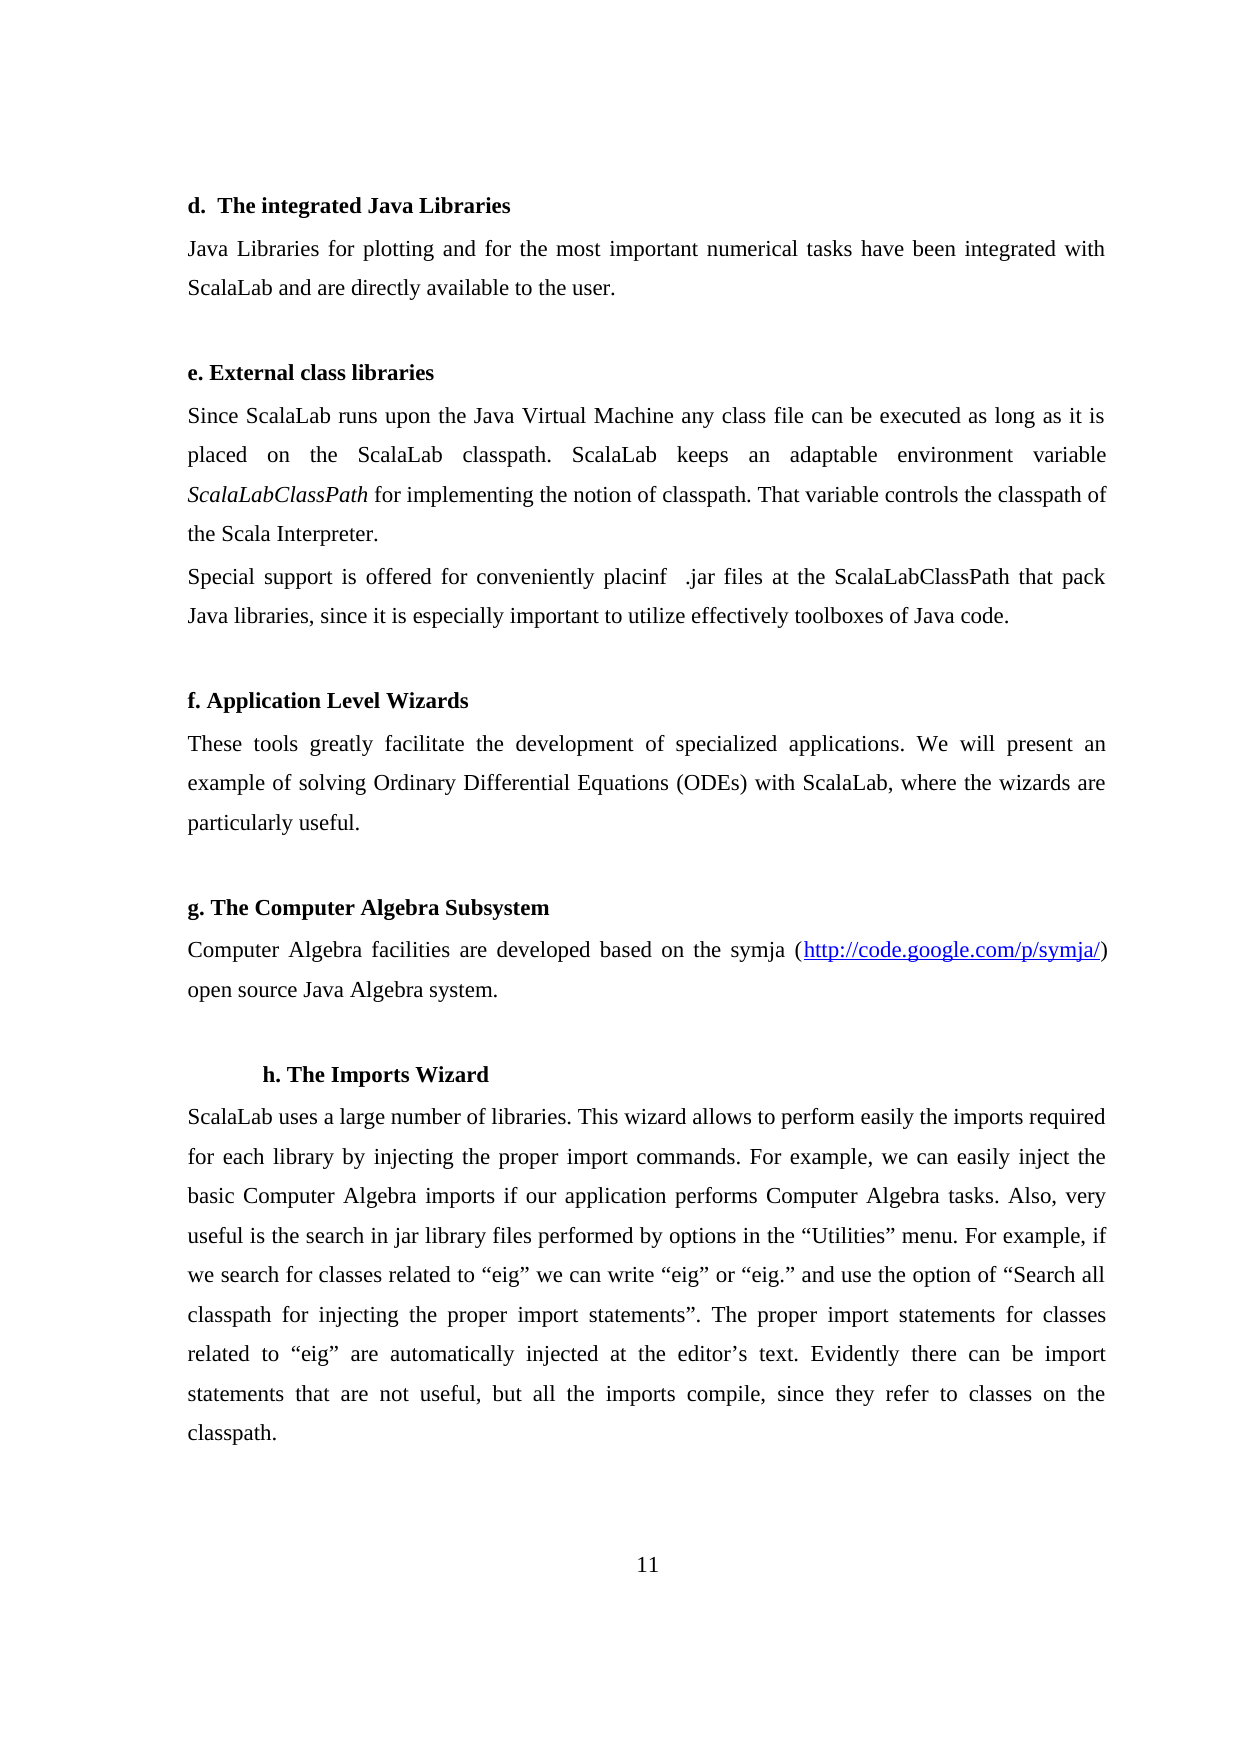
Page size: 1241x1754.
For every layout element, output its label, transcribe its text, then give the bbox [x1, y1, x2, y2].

list h. The Imports Wizard [225, 1061, 1108, 1087]
text f. Application Level Wizards [187, 687, 1108, 714]
text Special support is offered for conveniently placinf .jar files at the ScalaLabClassPath that pack Java libraries, since it is especially important to utilize effectively toolboxes of Java code. [187, 563, 1108, 629]
text e. External class libraries [187, 359, 1108, 386]
text These tools greatly facilitate the development of specialized applications. We will present an example of solving Ordinary Differential Equations (ODEs) with ScalaLab, where the wizards are particularly useful. [187, 730, 1108, 835]
text Since ScalaLab runs upon the Java Virtual Machine any class file can be executed as long as it is placed on the ScalaLab classpath. ScalaLab keeps an adaptable environment variable ScalaLabClassPath for implementing the notion of classpath. That variable controls the classpath of the Scala Interpreter. [187, 402, 1108, 547]
text Java Libraries for plotting and for the most important numerical tasks have been integrated with ScalaLab and are directly available to the user. [187, 235, 1108, 301]
text d. The integrated Java Libraries [187, 192, 1108, 219]
text g. The Computer Algebra Subsystem [187, 894, 1108, 920]
text Computer Algebra facilities are developed based on the symja (http://code.google.com/p/symja/) open source Java Algebra system. [187, 936, 1108, 1002]
text ScalaLab uses a large number of libraries. This wizard allows to perform easily the imports required for each library by injecting the proper import commands. For example, we can easily inject the basic Computer Algebra imports if our application performs Computer Algebra tasks. Also, very useful is the search in jar library files performed by options in the “Utilities” menu. For example, if we search for classes related to “eig” we can write “eig” or “eig.” and use the option of “Search all classpath for injecting the proper import statements”. The proper import statements for classes related to “eig” are automatically injected at the editor’s text. Evidently there can be import statements that are not useful, but all the imports compile, since they refer to classes on the classpath. [187, 1103, 1108, 1446]
